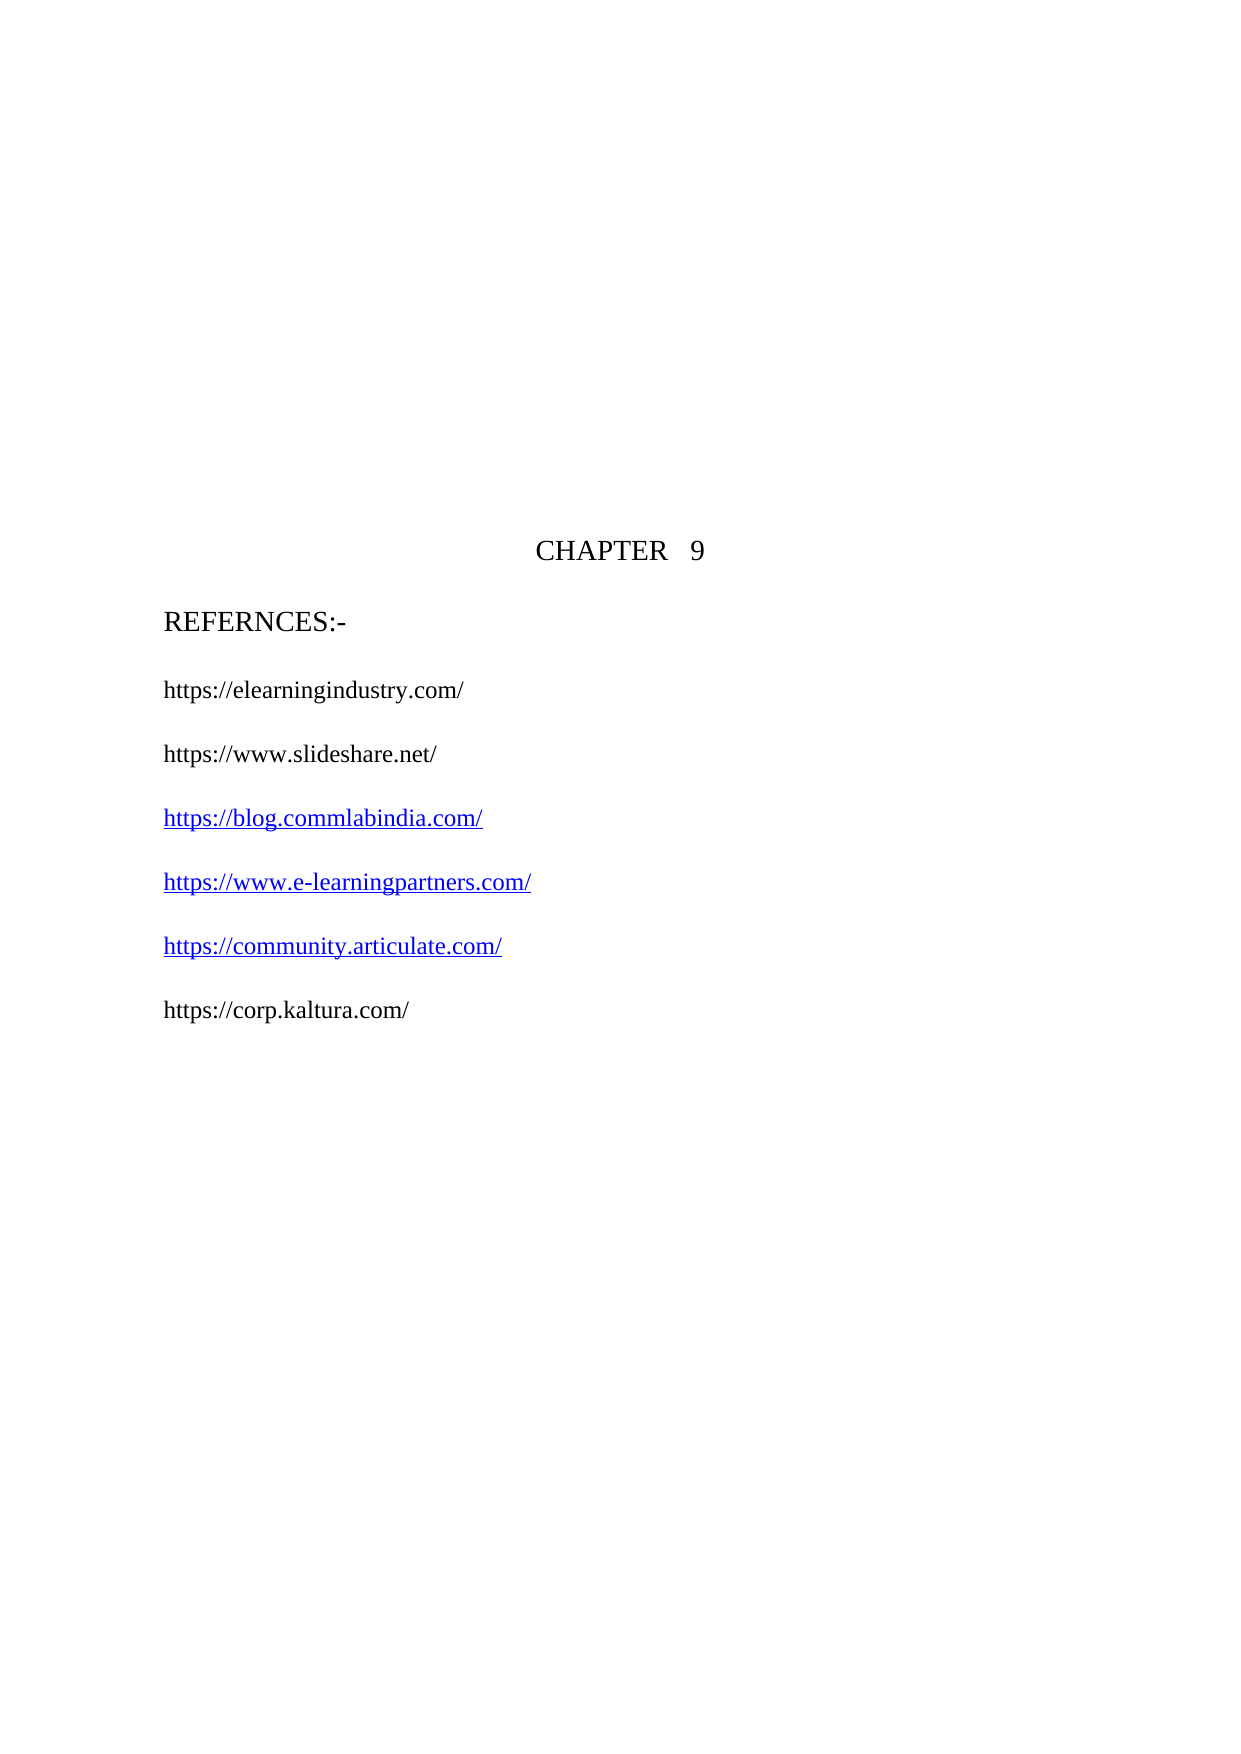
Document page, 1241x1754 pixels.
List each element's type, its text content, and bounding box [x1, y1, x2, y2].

text REFERNCES:- [163, 604, 1077, 637]
text https://blog.commlabindia.com/ [163, 803, 1077, 832]
text CHAPTER 9 [163, 533, 1077, 566]
text https://www.slideshare.net/ [163, 739, 1077, 768]
text https://elearningindustry.com/ [163, 675, 1077, 704]
text https://www.e-learningpartners.com/ [163, 867, 1077, 896]
text https://corp.kaltura.com/ [163, 995, 1077, 1023]
text https://community.articulate.com/ [163, 931, 1077, 959]
